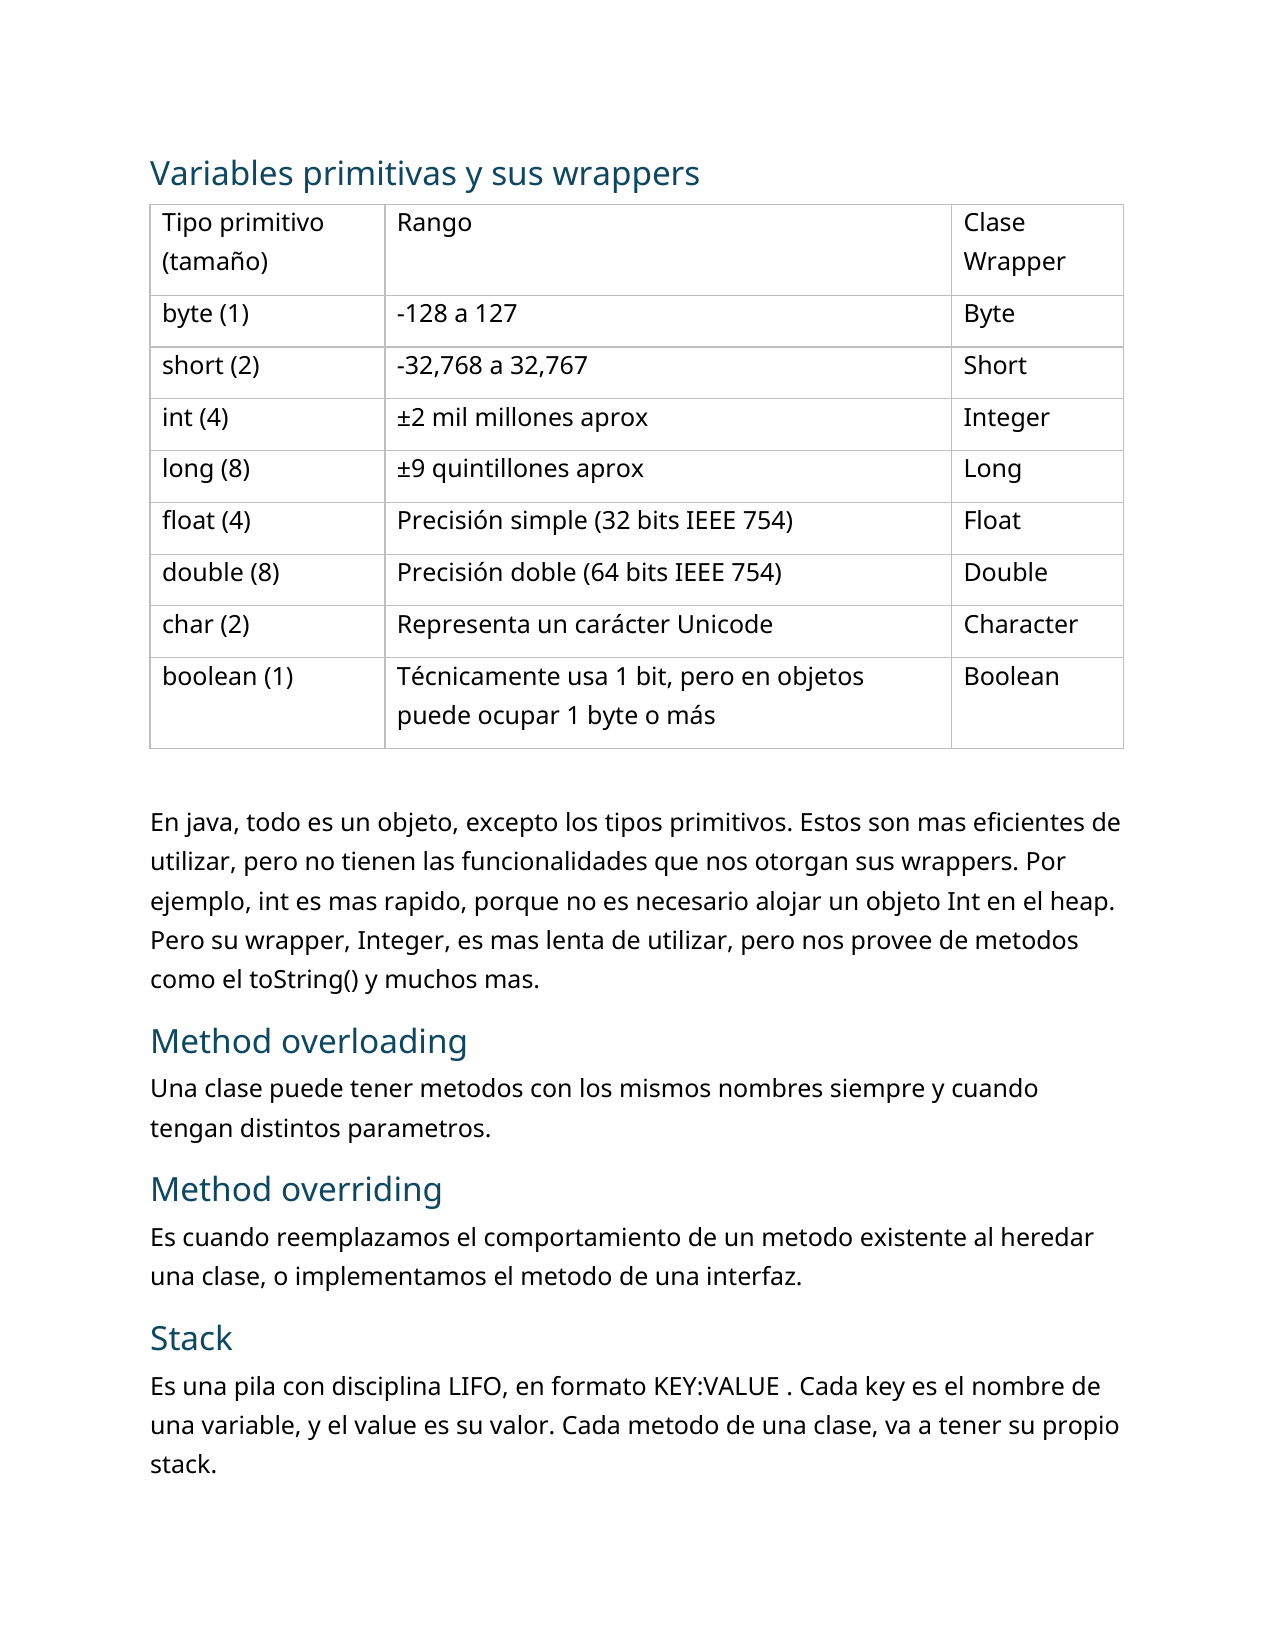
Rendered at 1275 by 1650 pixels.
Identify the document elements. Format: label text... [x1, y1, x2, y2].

table_cell long (8) [151, 451, 384, 502]
table_cell ±9 quintillones aprox [386, 451, 951, 502]
text Es cuando reemplazamos el comportamiento de un metodo existente al heredar una clase, o implementamos el metodo de una interfaz. [150, 1220, 1125, 1293]
text Una clase puede tener metodos con los mismos nombres siempre y cuando tengan distintos parametros. [150, 1071, 1125, 1144]
table_cell Precisión simple (32 bits IEEE 754) [386, 503, 951, 553]
table_cell Float [952, 503, 1123, 553]
table_cell -128 a 127 [386, 296, 951, 346]
table_cell Representa un carácter Unicode [386, 606, 951, 657]
table_cell char (2) [151, 606, 384, 657]
table_header Clase Wrapper [952, 205, 1123, 295]
table_cell double (8) [151, 555, 384, 605]
table_cell ±2 mil millones aprox [386, 399, 951, 450]
table_header Tipo primitivo (tamaño) [151, 205, 384, 295]
table_cell Boolean [952, 658, 1123, 748]
table_header Rango [386, 205, 951, 295]
text En java, todo es un objeto, excepto los tipos primitivos. Estos son mas eficientes de utilizar, pero no tienen las funcionalidades que nos otorgan sus wrappers. Por ejemplo, int es mas rapido, porque no es necesario alojar un objeto Int en el heap. Pero su wrapper, Integer, es mas lenta de utilizar, pero nos provee de metodos como el toString() y muchos mas. [150, 805, 1125, 996]
subtitle Method overloading [150, 1017, 1125, 1063]
table_cell Técnicamente usa 1 bit, pero en objetos puede ocupar 1 byte o más [386, 658, 951, 748]
table_cell Long [952, 451, 1123, 502]
table_cell Precisión doble (64 bits IEEE 754) [386, 555, 951, 605]
table_cell Short [952, 348, 1123, 398]
subtitle Stack [150, 1315, 1125, 1360]
text Es una pila con disciplina LIFO, en formato KEY:VALUE . Cada key es el nombre de una variable, y el value es su valor. Cada metodo de una clase, va a tener su propio stack. [150, 1369, 1125, 1481]
subtitle Method overriding [150, 1166, 1125, 1212]
table_cell -32,768 a 32,767 [386, 348, 951, 398]
table_cell Double [952, 555, 1123, 605]
table_cell boolean (1) [151, 658, 384, 748]
table_cell Byte [952, 296, 1123, 346]
table_cell float (4) [151, 503, 384, 553]
table_cell int (4) [151, 399, 384, 450]
table_cell byte (1) [151, 296, 384, 346]
table_cell Integer [952, 399, 1123, 450]
subtitle Variables primitivas y sus wrappers [150, 150, 1125, 195]
table_cell short (2) [151, 348, 384, 398]
table_cell Character [952, 606, 1123, 657]
